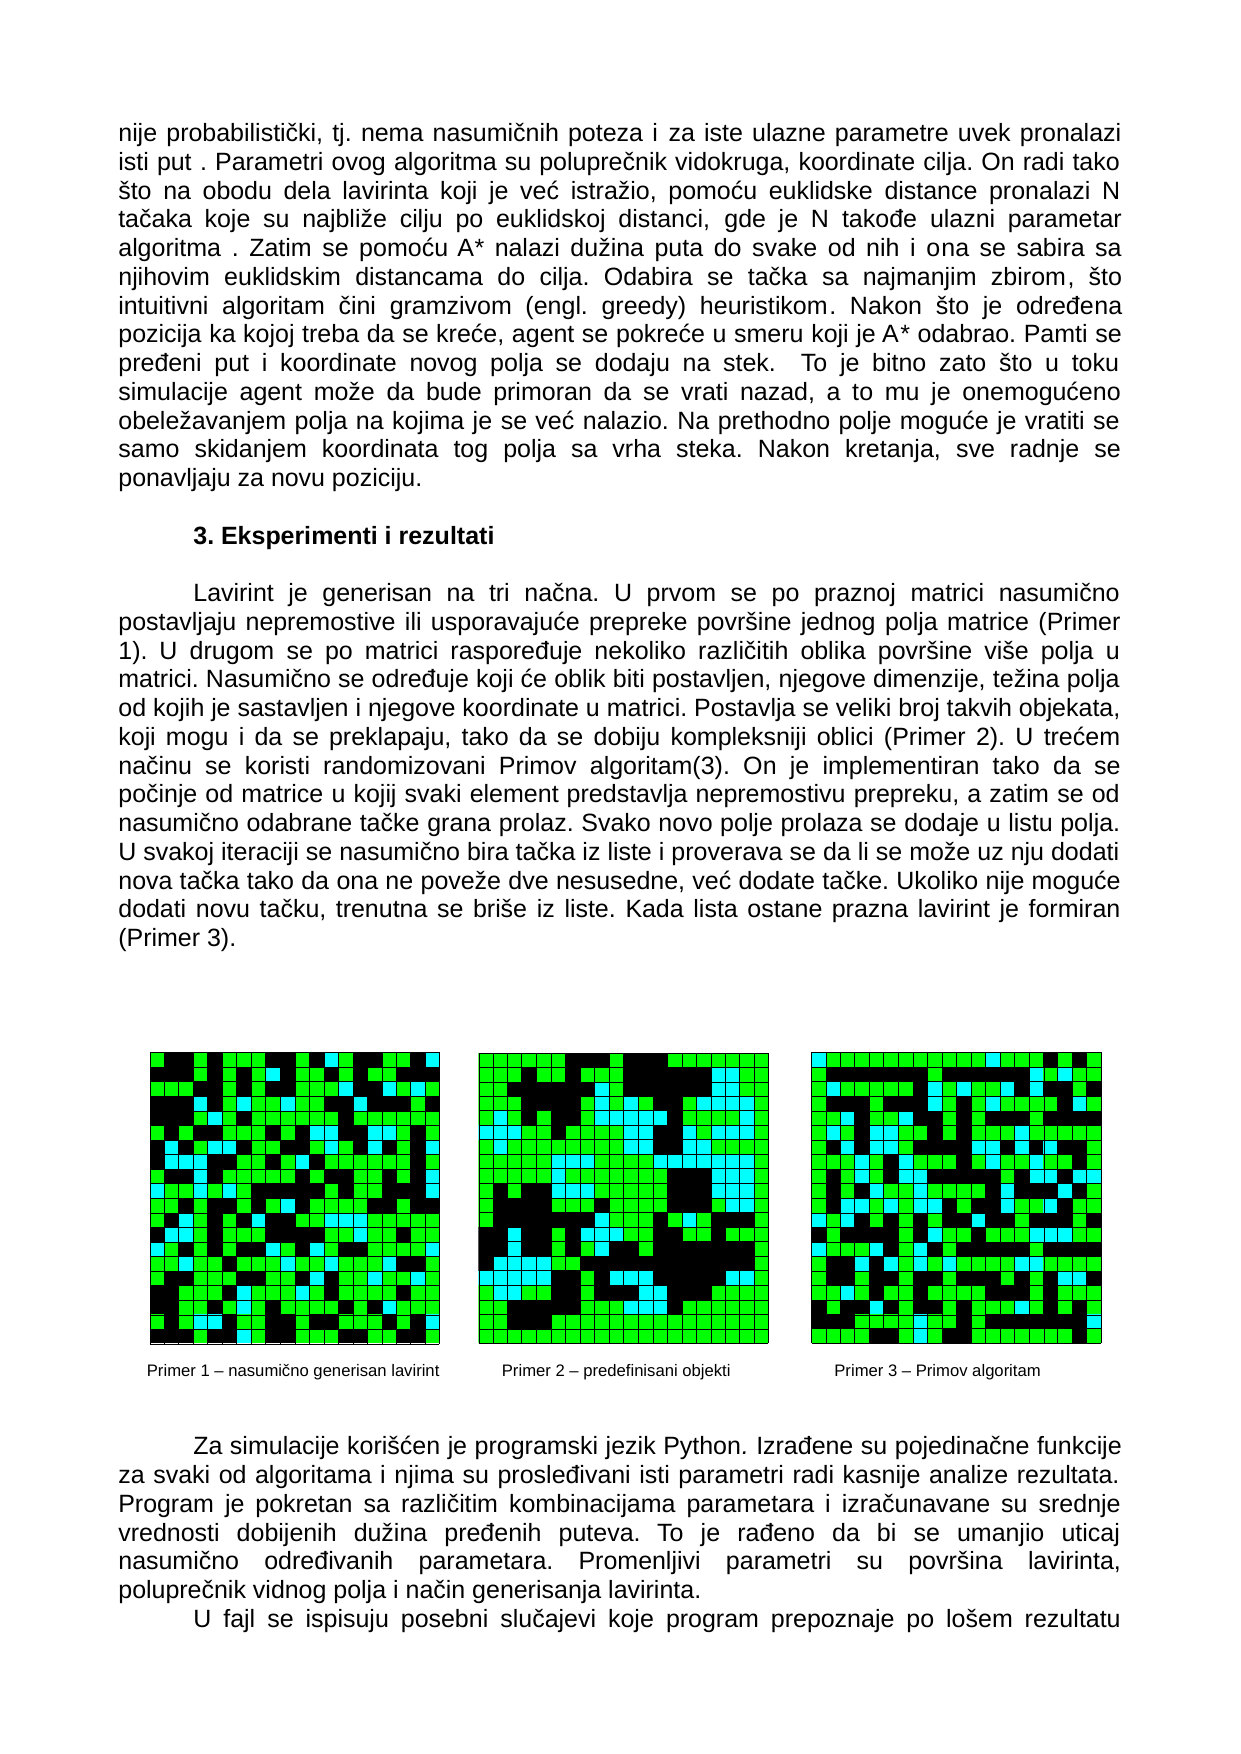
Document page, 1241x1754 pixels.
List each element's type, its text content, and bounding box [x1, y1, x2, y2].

text Lavirint je generisan na tri načna. U prvom se po praznoj matrici nasumično postavljaju nepremostive ili usporavajuće prepreke površine jednog polja matrice (Primer 1). U drugom se po matrici raspoređuje nekoliko različitih oblika površine više polja u matrici. Nasumično se određuje koji će oblik biti postavljen, njegove dimenzije, težina polja od kojih je sastavljen i njegove koordinate u matrici. Postavlja se veliki broj takvih objekata, koji mogu i da se preklapaju, tako da se dobiju kompleksniji oblici (Primer 2). U trećem načinu se koristi randomizovani Primov algoritam(3). On je implementiran tako da se počinje od matrice u kojij svaki element predstavlja nepremostivu prepreku, a zatim se od nasumično odabrane tačke grana prolaz. Svako novo polje prolaza se dodaje u listu polja. U svakoj iteraciji se nasumično bira tačka iz liste i proverava se da li se može uz nju dodati nova tаčka tako da ona ne poveže dve nesusedne, već dodate tačke. Ukoliko nije moguće dodati novu tačku, trenutna se briše iz liste. Kada lista ostane prazna lavirint je formiran (Primer 3). [118, 578, 1122, 952]
text nije probabilistički, tj. nema nasumičnih poteza i za iste ulazne parametre uvek pronalazi isti put . Parametri ovog algoritma su poluprečnik vidokruga, koordinate cilja. On radi tako što na obodu dela lavirinta koji je već istražio, pomoću euklidske distance pronalazi N tačaka koje su najbliže cilju po euklidskoj distanci, gde je N takođe ulazni parametar algoritma . Zatim se pomoću A* nalazi dužina puta do svake od nih i ona se sabira sa njihovim euklidskim distancama do cilja. Odabira se tačka sa najmanjim zbirom, što intuitivni algoritam čini gramzivom (engl. greedy) heuristikom. Nakon što je određena pozicija ka kojoj treba da se kreće, agent se pokreće u smeru koji je A* odabrao. Pamti se pređeni put i koordinate novog polja se dodaju na stek. To je bitno zato što u toku simulacije agent može da bude primoran da se vrati nazad, a to mu je onemogućeno obeležavanjem polja na kojima je se već nalazio. Na prethodno polje moguće je vratiti se samo skidanjem koordinata tog polja sa vrha steka. Nakon kretanja, sve radnje se ponavljaju za novu poziciju. [118, 118, 1122, 492]
text 3. Eksperimenti i rezultati [118, 521, 1122, 549]
text Za simulacije korišćen je programski jezik Python. Izrađene su pojedinačne funkcije za svaki od algoritama i njima su prosleđivani isti parametri radi kasnije analize rezultata. Program je pokretan sa različitim kombinacijama parametara i izračunavane su srednje vrednosti dobijenih dužina pređenih puteva. To je rađeno da bi se umanjio uticaj nasumično određivanih parametara. Promenljivi parametri su površina lavirinta, poluprečnik vidnog polja i način generisanja lavirinta. [118, 1431, 1122, 1604]
text U fajl se ispisuju posebni slučajevi koje program prepoznaje po lošem rezultatu [118, 1604, 1122, 1632]
